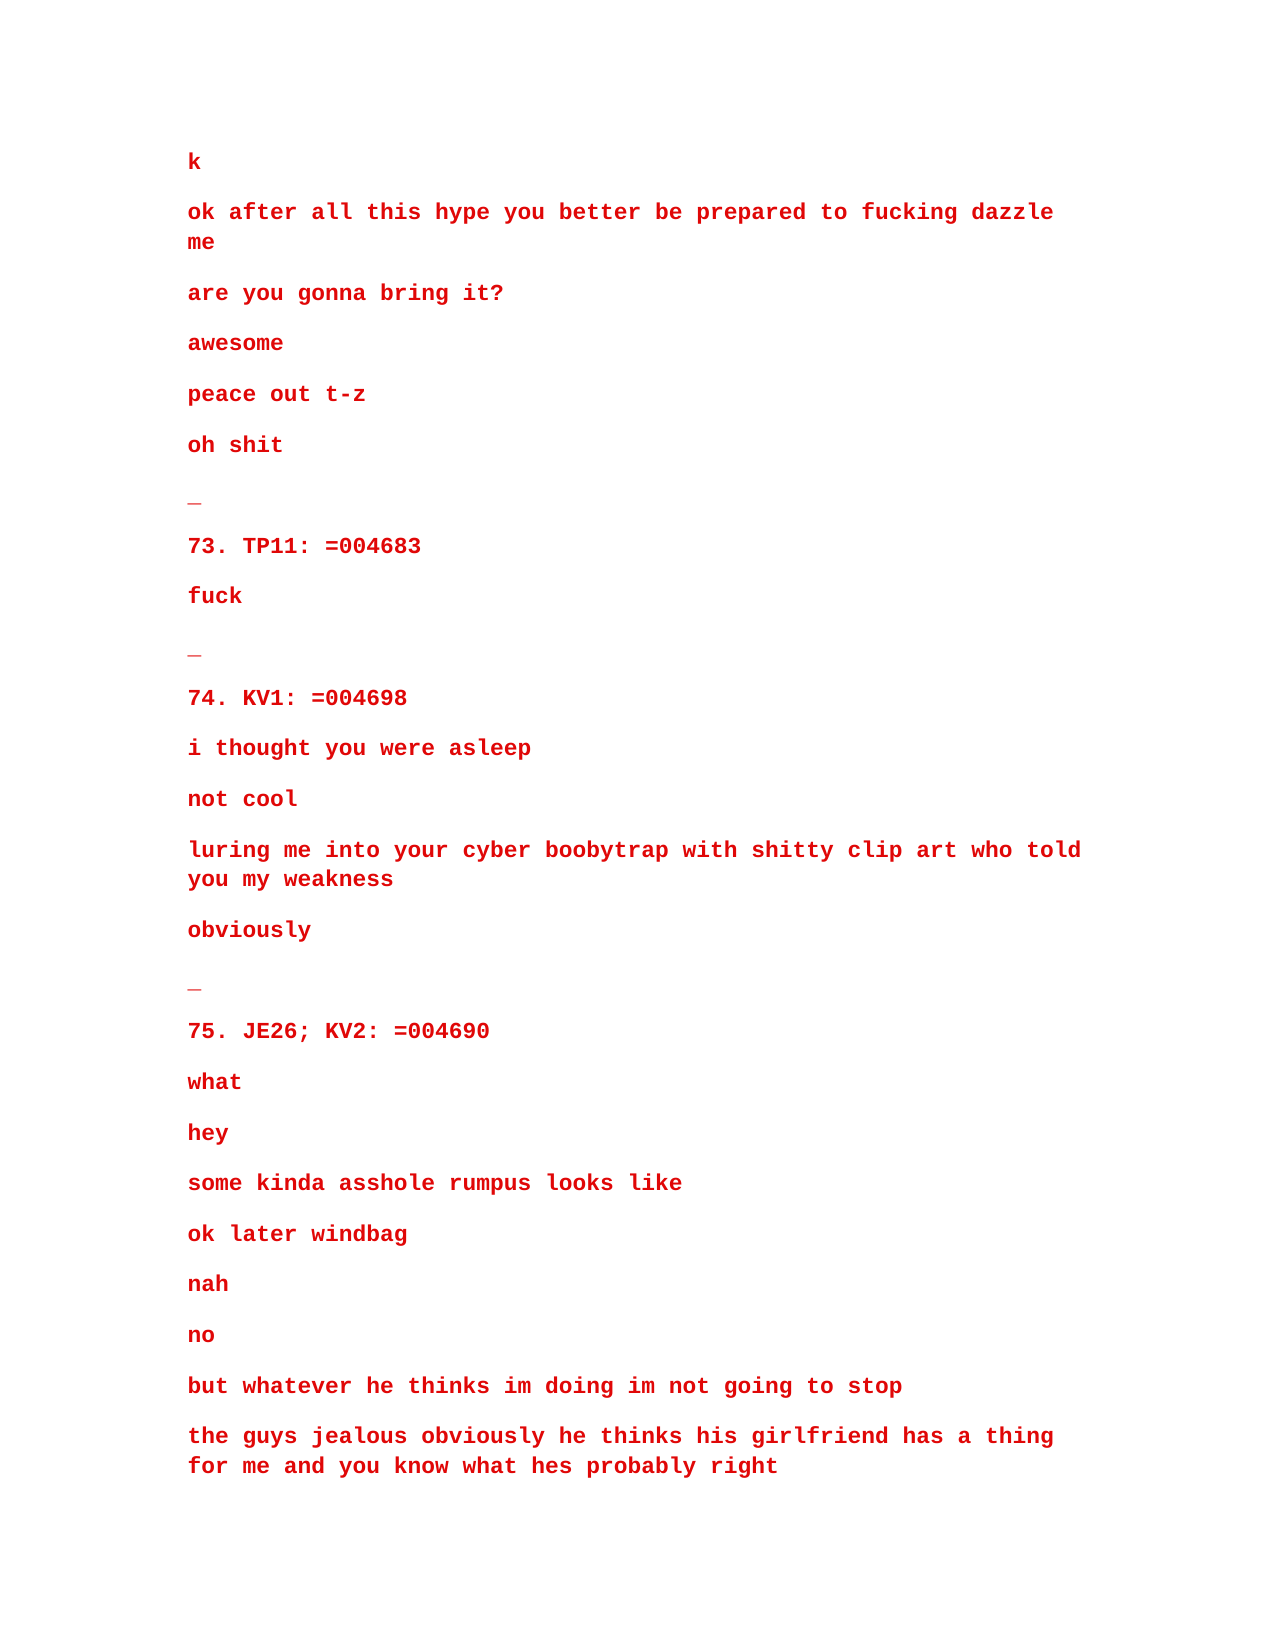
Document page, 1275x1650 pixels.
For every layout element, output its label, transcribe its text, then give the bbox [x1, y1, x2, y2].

text peace out t-z [187, 382, 1087, 408]
text _ [187, 969, 1087, 995]
text nah [187, 1273, 1087, 1299]
text but whatever he thinks im doing im not going to stop [187, 1374, 1087, 1400]
text obviously [187, 918, 1087, 944]
text oh shit [187, 433, 1087, 459]
text 74. KV1: =004698 [187, 686, 1087, 712]
text the guys jealous obviously he thinks his girlfriend has a thing for me and you know what hes probably right [187, 1424, 1087, 1480]
text are you gonna bring it? [187, 281, 1087, 307]
text no [187, 1323, 1087, 1349]
text awesome [187, 332, 1087, 358]
text 75. JE26; KV2: =004690 [187, 1019, 1087, 1046]
text ok after all this hype you better be prepared to fucking dazzle me [187, 201, 1087, 256]
text fuck [187, 585, 1087, 611]
text what [187, 1070, 1087, 1096]
text i thought you were asleep [187, 737, 1087, 763]
text not cool [187, 787, 1087, 813]
text k [187, 150, 1087, 176]
text hey [187, 1121, 1087, 1147]
text _ [187, 635, 1087, 661]
text ok later windbag [187, 1222, 1087, 1248]
text some kinda asshole rumpus looks like [187, 1171, 1087, 1197]
text 73. TP11: =004683 [187, 534, 1087, 560]
text _ [187, 483, 1087, 509]
text luring me into your cyber boobytrap with shitty clip art who told you my weakness [187, 838, 1087, 894]
